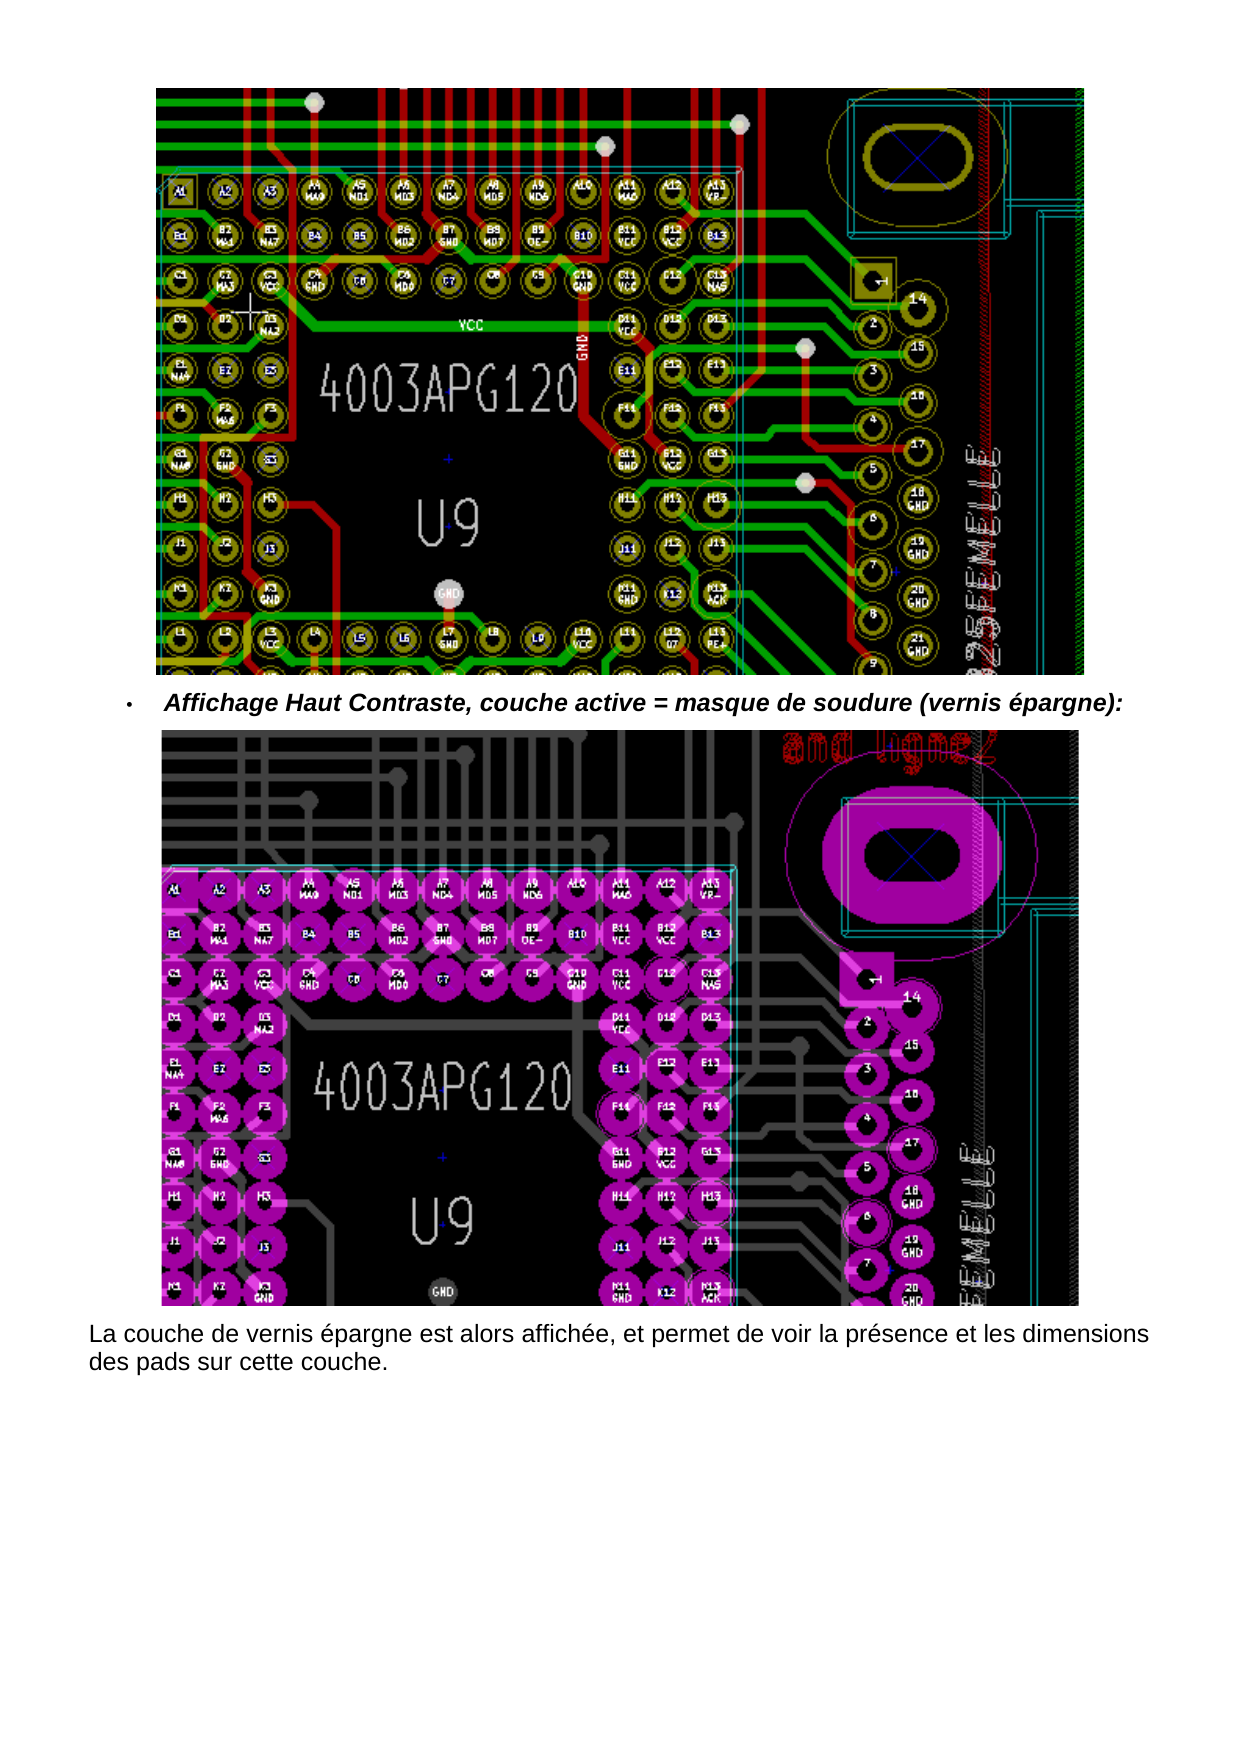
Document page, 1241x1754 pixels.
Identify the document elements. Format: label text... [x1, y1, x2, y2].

picture [161, 730, 1079, 1306]
list Affichage Haut Contraste, couche active = masque de soudure (vernis épargne): [126, 688, 1152, 716]
picture [156, 88, 1085, 675]
text La couche de vernis épargne est alors affichée, et permet de voir la présence et les dimensions des pads sur cette couche. [88, 1319, 1152, 1376]
